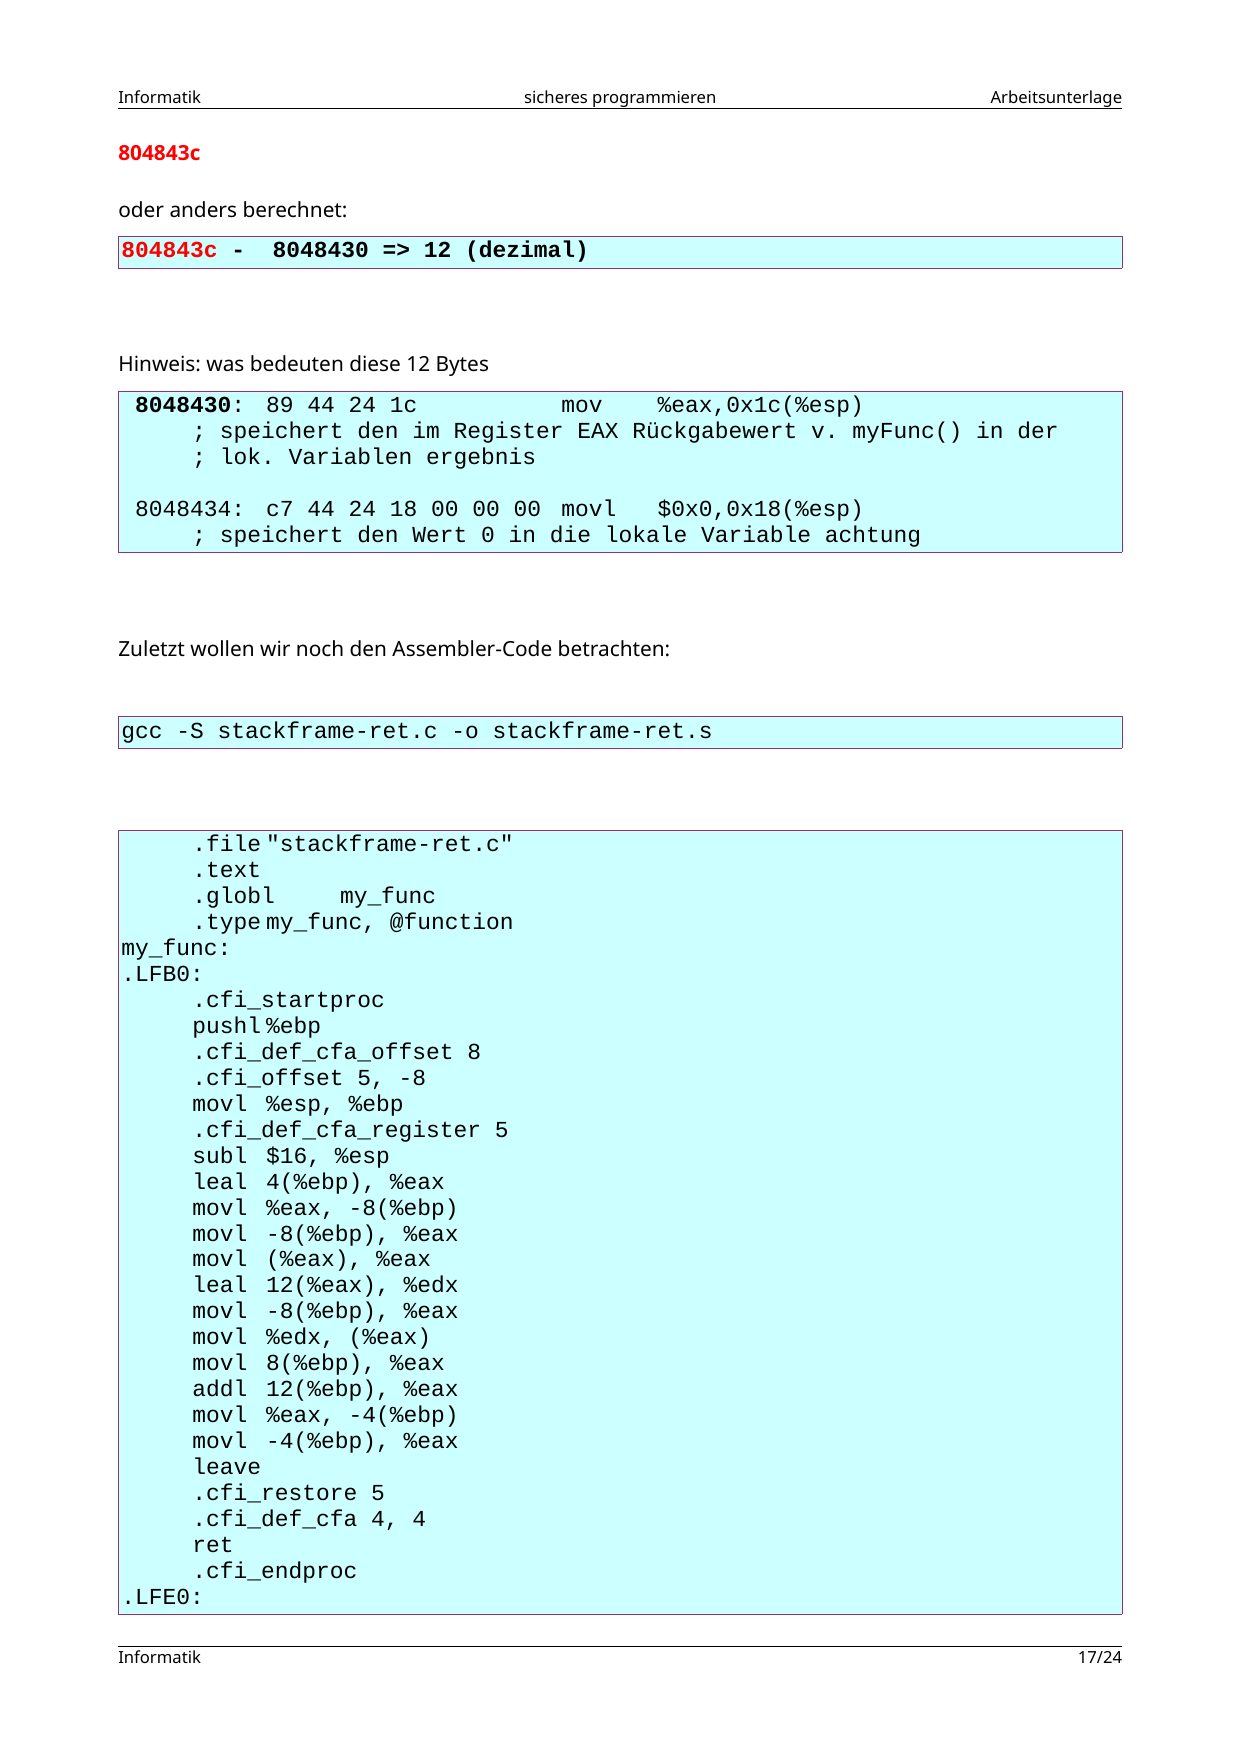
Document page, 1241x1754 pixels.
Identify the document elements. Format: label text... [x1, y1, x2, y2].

text movl %eax, -4(%ebp) [119, 1400, 1122, 1426]
text leal 4(%ebp), %eax [119, 1167, 1122, 1193]
text leal 12(%eax), %edx [119, 1271, 1122, 1297]
text .globl my_func [119, 882, 1122, 908]
text .cfi_def_cfa 4, 4 [119, 1504, 1122, 1530]
text 804843c [118, 138, 1122, 166]
text 8048434: c7 44 24 18 00 00 00 movl $0x0,0x18(%esp) [119, 494, 1122, 520]
text .cfi_startproc [119, 985, 1122, 1011]
text movl %esp, %ebp [119, 1089, 1122, 1115]
text movl -8(%ebp), %eax [119, 1219, 1122, 1245]
text .LFE0: [119, 1582, 1122, 1614]
text 804843c - 8048430 => 12 (dezimal) [119, 237, 1122, 268]
text subl $16, %esp [119, 1141, 1122, 1167]
text .cfi_restore 5 [119, 1478, 1122, 1504]
text movl 8(%ebp), %eax [119, 1348, 1122, 1374]
text .cfi_def_cfa_offset 8 [119, 1037, 1122, 1063]
text .cfi_offset 5, -8 [119, 1063, 1122, 1089]
text movl -8(%ebp), %eax [119, 1297, 1122, 1323]
text Hinweis: was bedeuten diese 12 Bytes [118, 349, 1122, 378]
text leave [119, 1452, 1122, 1478]
text movl (%eax), %eax [119, 1245, 1122, 1271]
text .text [119, 856, 1122, 882]
text ; speichert den Wert 0 in die lokale Variable achtung [119, 520, 1122, 552]
text .file "stackframe-ret.c" [119, 831, 1122, 856]
text gcc -S stackframe-ret.c -o stackframe-ret.s [119, 717, 1122, 748]
text ; lok. Variablen ergebnis [119, 442, 1122, 468]
text .cfi_endproc [119, 1556, 1122, 1582]
text ; speichert den im Register EAX Rückgabewert v. myFunc() in der [119, 416, 1122, 442]
text Zuletzt wollen wir noch den Assembler-Code betrachten: [118, 634, 1122, 662]
text movl -4(%ebp), %eax [119, 1426, 1122, 1452]
text 8048430: 89 44 24 1c mov %eax,0x1c(%esp) [119, 392, 1122, 416]
text .cfi_def_cfa_register 5 [119, 1115, 1122, 1141]
text oder anders berechnet: [118, 195, 1122, 223]
text .type my_func, @function [119, 908, 1122, 933]
text movl %eax, -8(%ebp) [119, 1193, 1122, 1219]
text my_func: [119, 933, 1122, 959]
text .LFB0: [119, 959, 1122, 985]
text movl %edx, (%eax) [119, 1323, 1122, 1348]
text addl 12(%ebp), %eax [119, 1374, 1122, 1400]
text pushl %ebp [119, 1011, 1122, 1037]
text ret [119, 1530, 1122, 1556]
